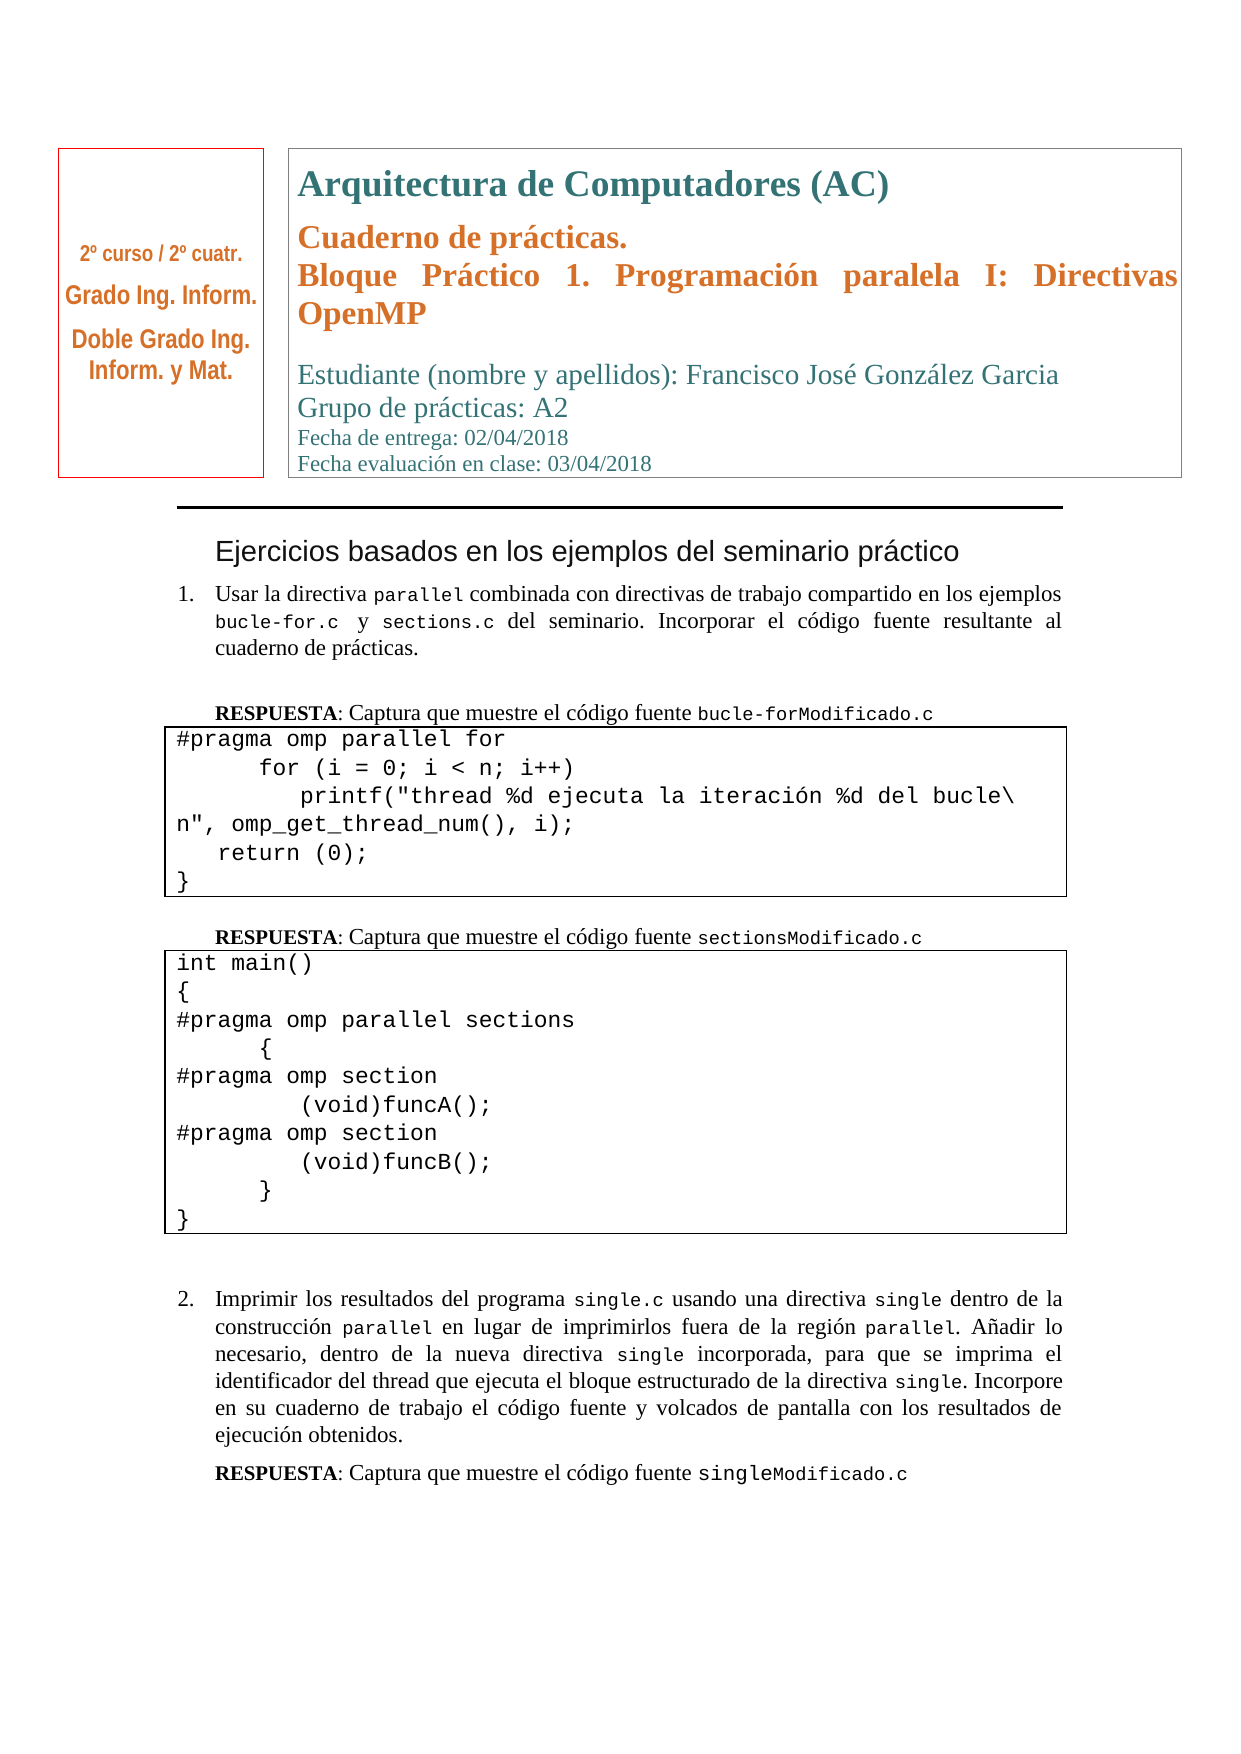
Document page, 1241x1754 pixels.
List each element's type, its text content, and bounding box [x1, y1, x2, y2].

table_header Arquitectura de Computadores (AC) Cuaderno de prácticas. Bloque Práctico 1. Programación paralela I: Directivas OpenMP Estudiante (nombre y apellidos): Francisco José González Garcia Grupo de prácticas: A2 Fecha de entrega: 02/04/2018 Fecha evaluación en clase: 03/04/2018 [289, 149, 1181, 477]
subtitle Ejercicios basados en los ejemplos del seminario práctico [177, 534, 1063, 568]
list Usar la directiva parallel combinada con directivas de trabajo compartido en los ejemplos bucle-for.c y sections.c del seminario. Incorporar el código fuente resultante al cuaderno de prácticas. [177, 580, 1063, 661]
table_header int main() { #pragma omp parallel sections { #pragma omp section (void)funcA(); #pragma omp section (void)funcB(); } } [166, 951, 1066, 1233]
text RESPUESTA: Captura que muestre el código fuente sectionsModificado.c [215, 923, 1063, 950]
text RESPUESTA: Captura que muestre el código fuente singleModificado.c [215, 1459, 1063, 1487]
list Imprimir los resultados del programa single.c usando una directiva single dentro de la construcción parallel en lugar de imprimirlos fuera de la región parallel. Añadir lo necesario, dentro de la nueva directiva single incorporada, para que se imprima el identificador del thread que ejecuta el bloque estructurado de la directiva single. Incorpore en su cuaderno de trabajo el código fuente y volcados de pantalla con los resultados de ejecución obtenidos. [177, 1285, 1063, 1447]
table_header [264, 148, 288, 477]
table_header 2º curso / 2º cuatr. Grado Ing. Inform. Doble Grado Ing. Inform. y Mat. [59, 149, 263, 477]
table_header #pragma omp parallel for for (i = 0; i < n; i++) printf("thread %d ejecuta la iteración %d del bucle\n", omp_get_thread_num(), i); return (0); } [166, 728, 1066, 896]
text RESPUESTA: Captura que muestre el código fuente bucle-forModificado.c [215, 699, 1063, 726]
